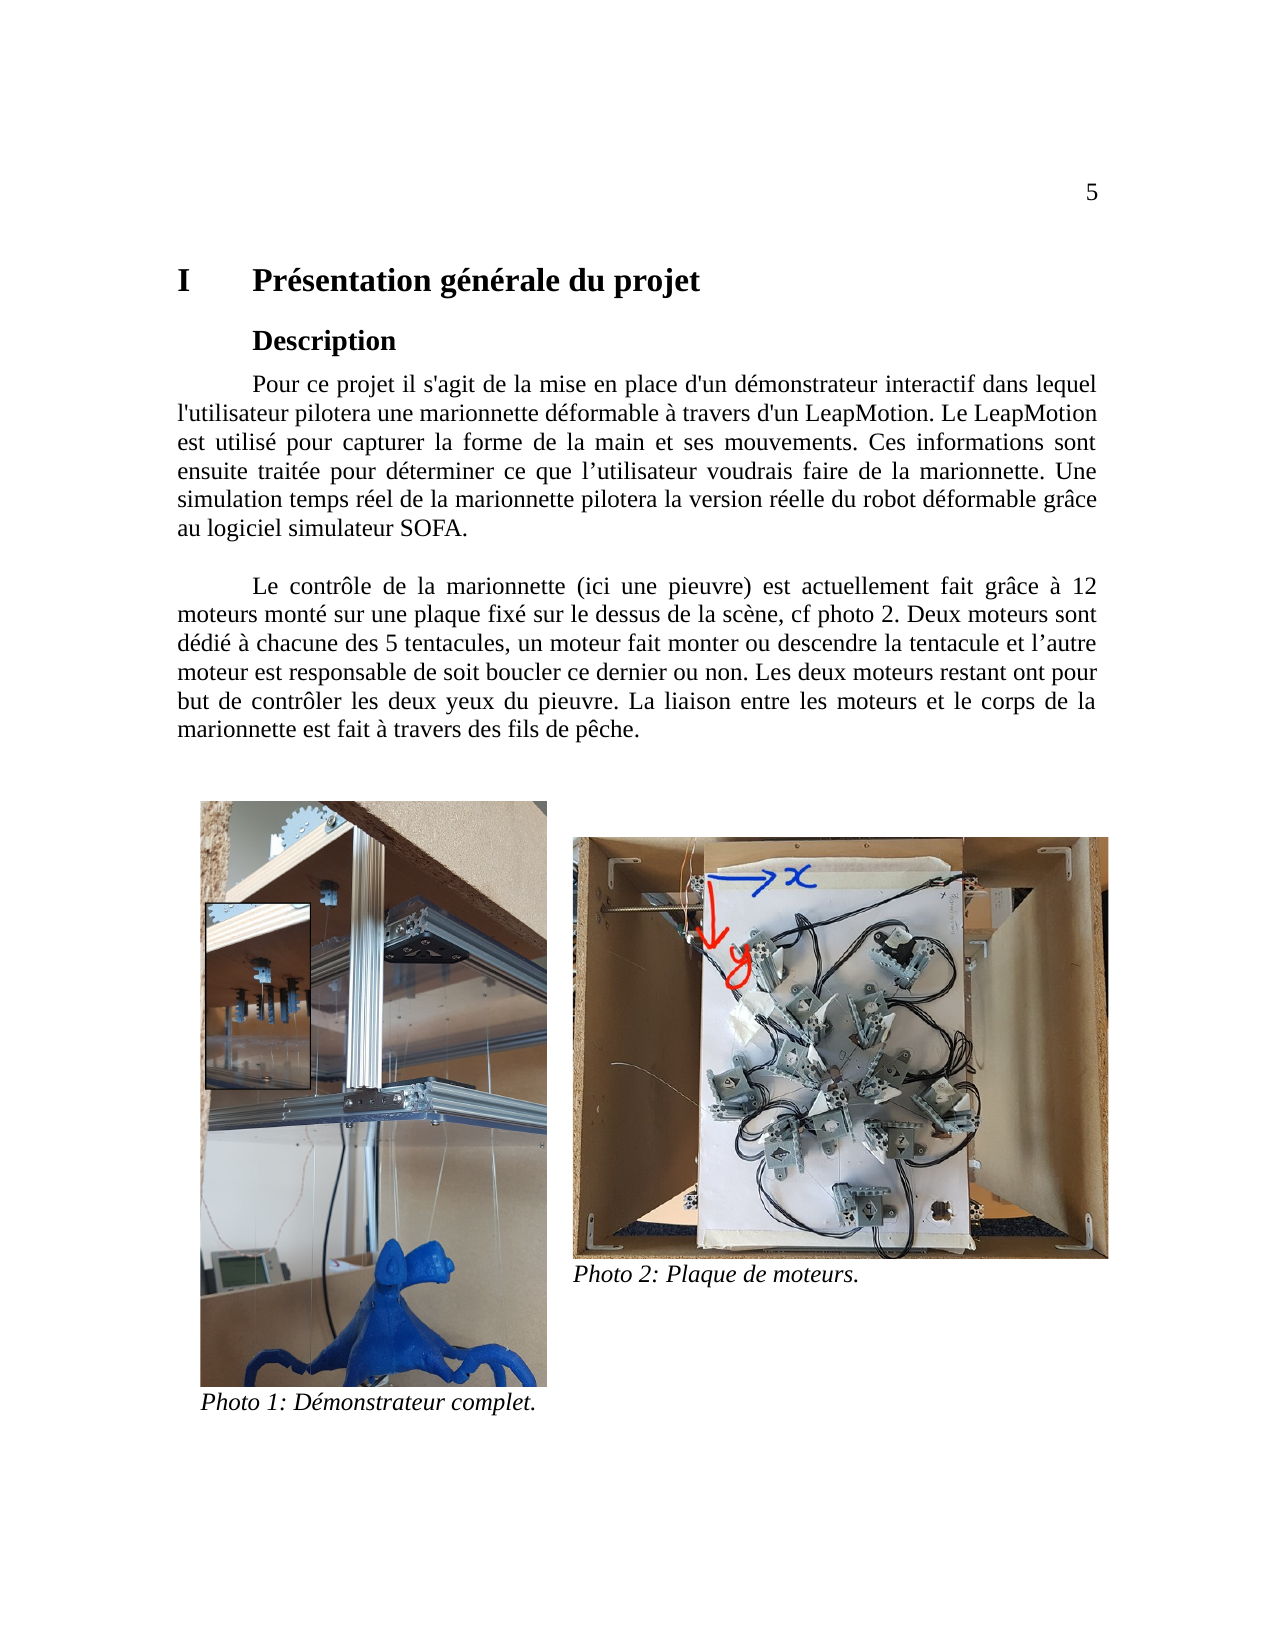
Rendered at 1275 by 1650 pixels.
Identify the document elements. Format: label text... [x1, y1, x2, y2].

picture [572, 837, 1109, 1259]
subtitle I Présentation générale du projet [177, 260, 1098, 298]
text Photo 1: Démonstrateur complet. [200, 1387, 547, 1415]
text Photo 2: Plaque de moteurs. [573, 1259, 1108, 1287]
text Pour ce projet il s'agit de la mise en place d'un démonstrateur interactif dans lequel l'utilisateur pilotera une marionnette déformable à travers d'un LeapMotion. Le LeapMotion est utilisé pour capturer la forme de la main et ses mouvements. Ces informations sont ensuite traitée pour déterminer ce que l’utilisateur voudrais faire de la marionnette. Une simulation temps réel de la marionnette pilotera la version réelle du robot déformable grâce au logiciel simulateur SOFA. [177, 369, 1098, 542]
picture [200, 801, 547, 1387]
subtitle Description [177, 323, 1098, 357]
text Le contrôle de la marionnette (ici une pieuvre) est actuellement fait grâce à 12 moteurs monté sur une plaque fixé sur le dessus de la scène, cf photo 2. Deux moteurs sont dédié à chacune des 5 tentacules, un moteur fait monter ou descendre la tentacule et l’autre moteur est responsable de soit boucler ce dernier ou non. Les deux moteurs restant ont pour but de contrôler les deux yeux du pieuvre. La liaison entre les moteurs et le corps de la marionnette est fait à travers des fils de pêche. [177, 571, 1098, 743]
